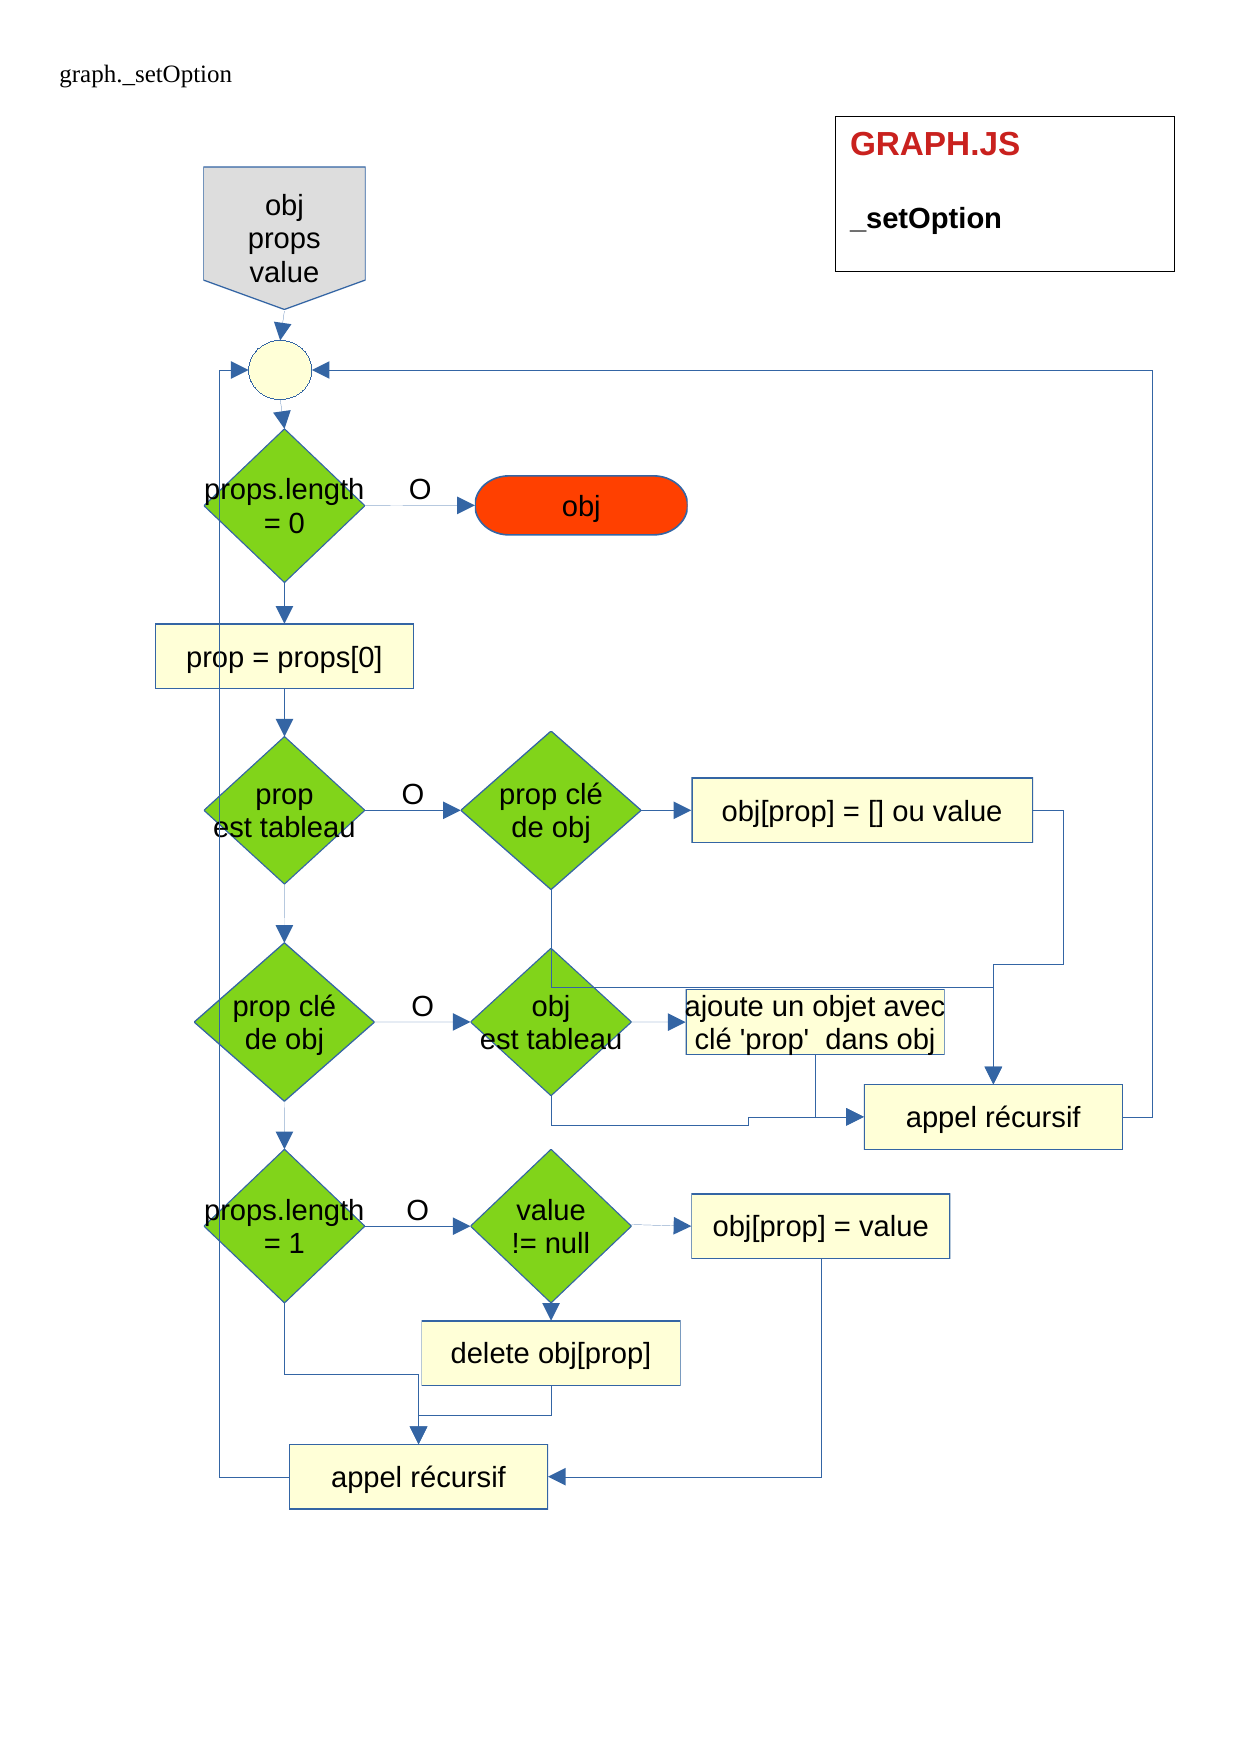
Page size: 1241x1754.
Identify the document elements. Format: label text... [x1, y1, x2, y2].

text graph._setOption [59, 59, 1181, 88]
